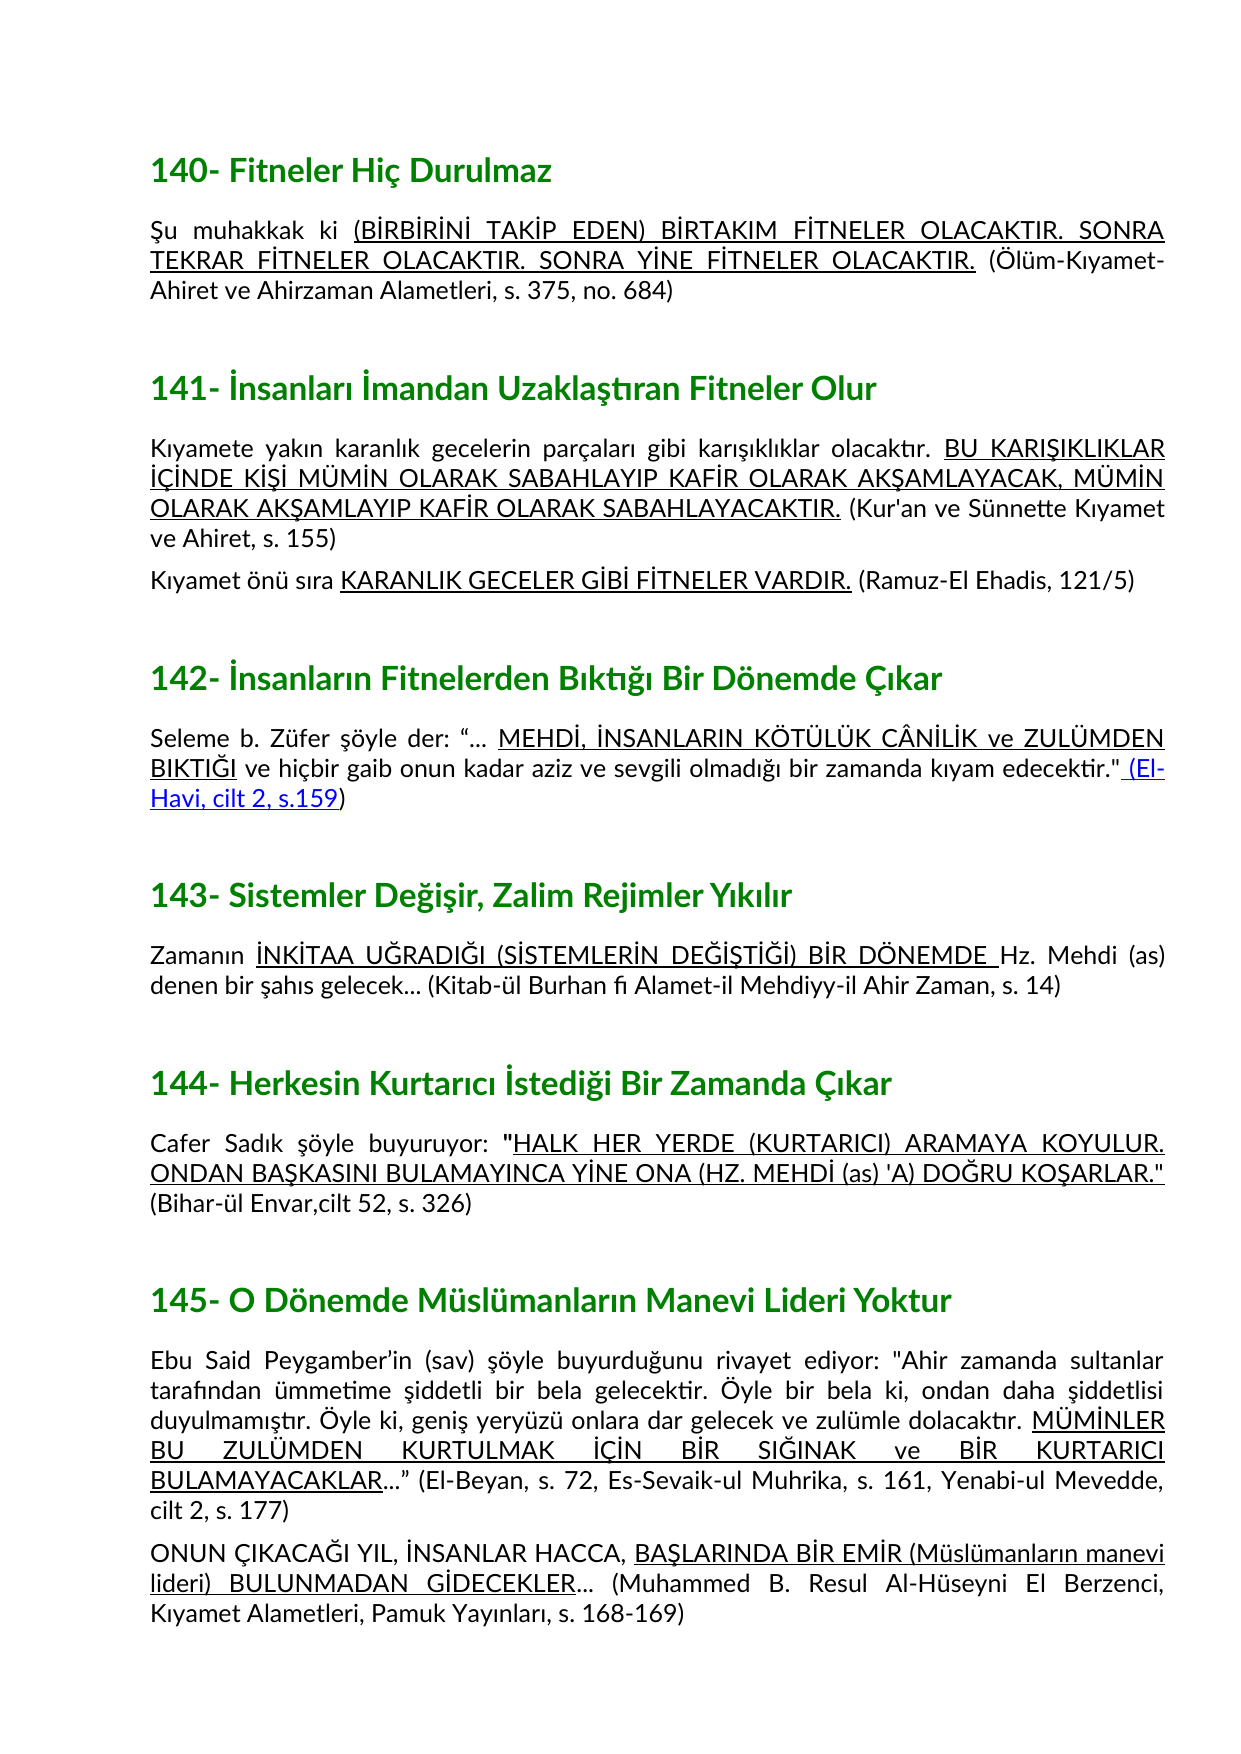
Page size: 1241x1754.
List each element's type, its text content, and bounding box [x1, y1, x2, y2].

text Seleme b. Züfer şöyle der: “... MEHDİ, İNSANLARIN KÖTÜLÜK CÂNİLİK ve ZULÜMDEN BIKTIĞI ve hiçbir gaib onun kadar aziz ve sevgili olmadığı bir zamanda kıyam edecektir." (El-Havi, cilt 2, s.159) [150, 722, 1165, 812]
text OLARAK AKŞAMLAYIP KAFİR OLARAK SABAHLAYACAKTIR. (Kur'an ve Sünnette Kıyamet ve Ahiret, s. 155) [150, 490, 1165, 552]
text Cafer Sadık şöyle buyuruyor: "HALK HER YERDE (KURTARICI) ARAMAYA KOYULUR. ONDAN BAŞKASINI BULAMAYINCA YİNE ONA (HZ. MEHDİ (as) 'A) DOĞRU KOŞARLAR." [150, 1127, 1165, 1184]
subtitle 141- İnsanları İmandan Uzaklaştıran Fitneler Olur [150, 367, 1165, 407]
subtitle 142- İnsanların Fitnelerden Bıktığı Bir Dönemde Çıkar [150, 657, 1165, 697]
subtitle 143- Sistemler Değişir, Zalim Rejimler Yıkılır [150, 875, 1165, 915]
text Şu muhakkak ki (BİRBİRİNİ TAKİP EDEN) BİRTAKIM FİTNELER OLACAKTIR. SONRA TEKRAR FİTNELER OLACAKTIR. SONRA YİNE FİTNELER OLACAKTIR. (Ölüm-Kıyamet-Ahiret ve Ahirzaman Alametleri, s. 375, no. 684) [150, 215, 1165, 305]
text (Bihar-ül Envar,cilt 52, s. 326) [150, 1185, 1165, 1217]
subtitle 144- Herkesin Kurtarıcı İstediği Bir Zamanda Çıkar [150, 1062, 1165, 1102]
text BULAMAYACAKLAR...” (El-Beyan, s. 72, Es-Sevaik-ul Muhrika, s. 161, Yenabi-ul Mevedde, cilt 2, s. 177) [150, 1463, 1165, 1525]
text Kıyamete yakın karanlık gecelerin parçaları gibi karışıklıklar olacaktır. BU KARIŞIKLIKLAR İÇİNDE KİŞİ MÜMİN OLARAK SABAHLAYIP KAFİR OLARAK AKŞAMLAYACAK, MÜMİN [150, 432, 1165, 489]
text Kıyamet önü sıra KARANLIK GECELER GİBİ FİTNELER VARDIR. (Ramuz-El Ehadis, 121/5) [150, 565, 1165, 595]
text Ebu Said Peygamber’in (sav) şöyle buyurduğunu rivayet ediyor: "Ahir zamanda sultanlar tarafından ümmetime şiddetli bir bela gelecektir. Öyle bir bela ki, ondan daha şiddetlisi duyulmamıştır. Öyle ki, geniş yeryüzü onlara dar gelecek ve zulümle dolacaktır. MÜMİNLER BU ZULÜMDEN KURTULMAK İÇİN BİR SIĞINAK ve BİR KURTARICI [150, 1345, 1165, 1461]
text ONUN ÇIKACAĞI YIL, İNSANLAR HACCA, BAŞLARINDA BİR EMİR (Müslümanların manevi lideri) BULUNMADAN GİDECEKLER... (Muhammed B. Resul Al-Hüseyni El Berzenci, Kıyamet Alametleri, Pamuk Yayınları, s. 168-169) [150, 1537, 1165, 1627]
text Zamanın İNKİTAA UĞRADIĞI (SİSTEMLERİN DEĞİŞTİĞİ) BİR DÖNEMDE Hz. Mehdi (as) denen bir şahıs gelecek... (Kitab-ül Burhan fi Alamet-il Mehdiyy-il Ahir Zaman, s. 14) [150, 940, 1165, 1000]
subtitle 145- O Dönemde Müslümanların Manevi Lideri Yoktur [150, 1280, 1165, 1320]
subtitle 140- Fitneler Hiç Durulmaz [150, 150, 1165, 190]
